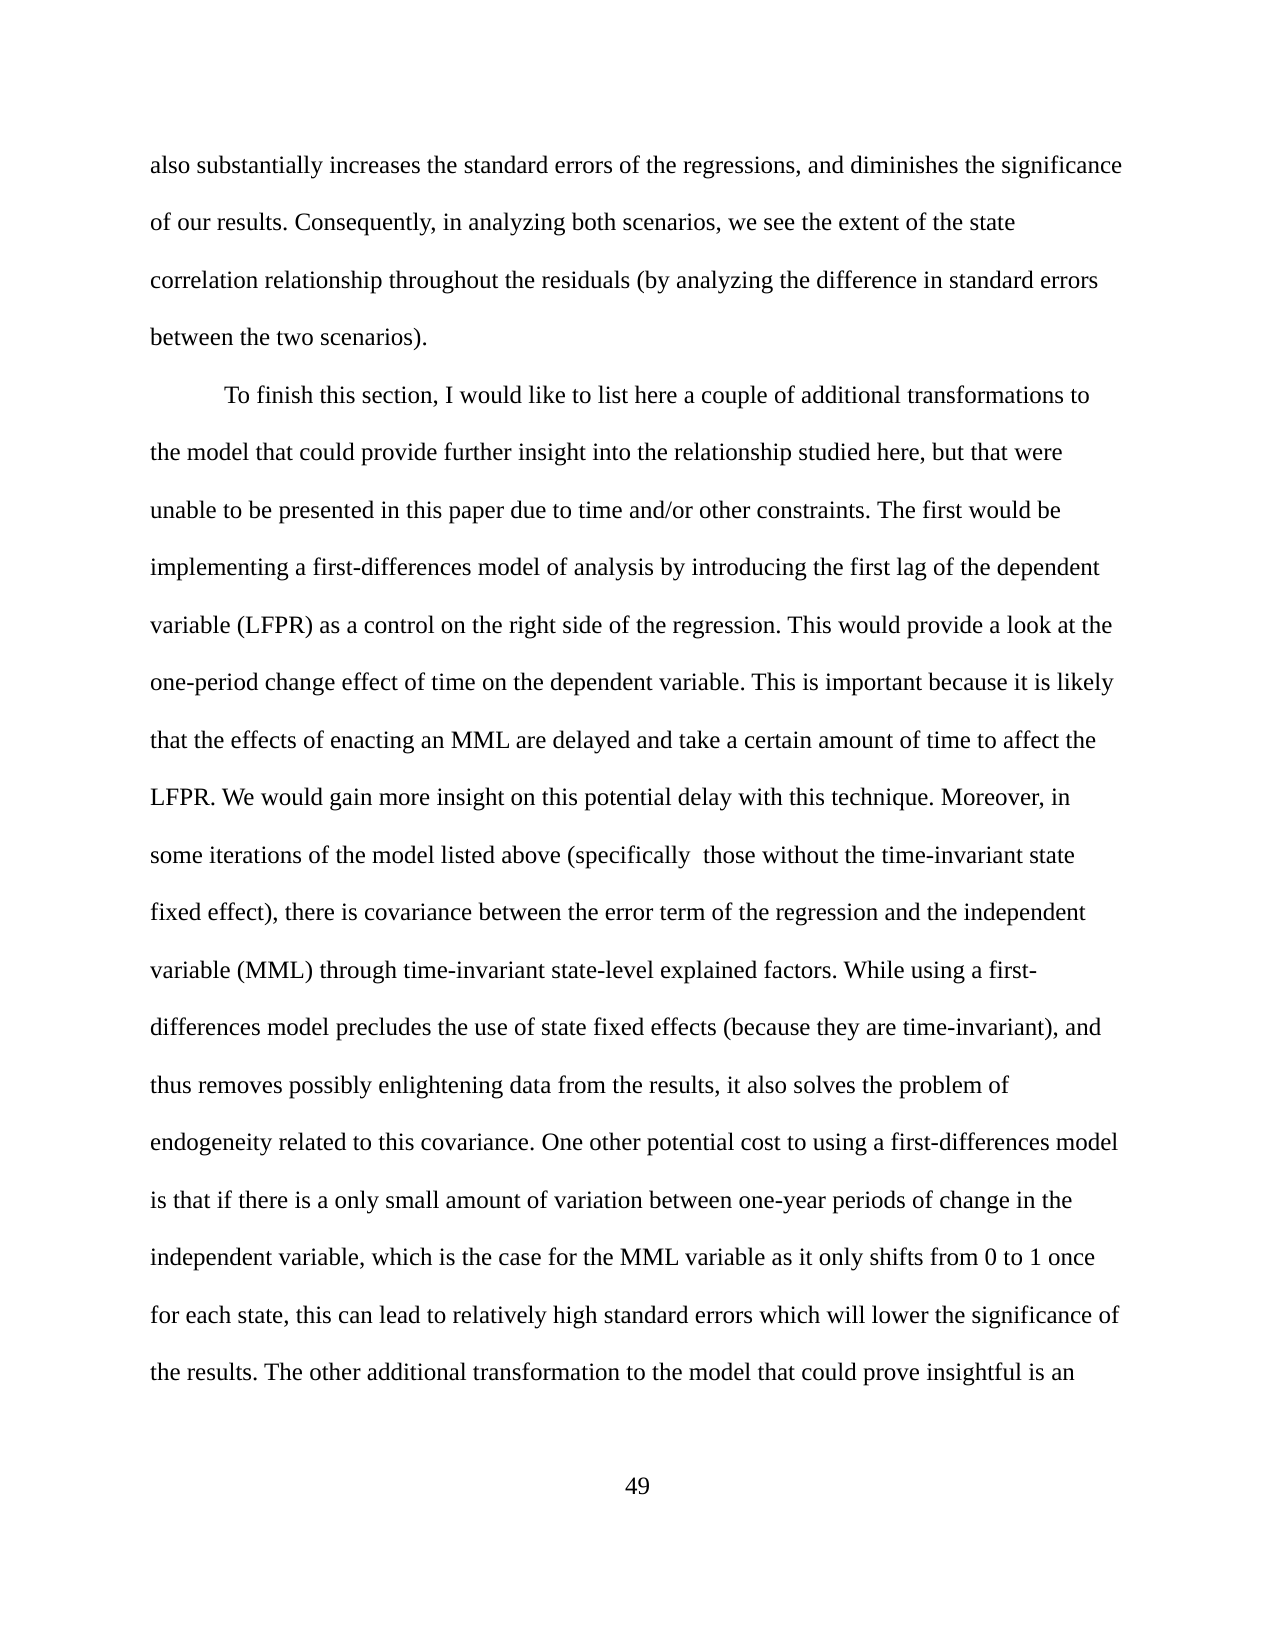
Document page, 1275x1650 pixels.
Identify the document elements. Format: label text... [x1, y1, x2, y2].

text also substantially increases the standard errors of the regressions, and diminishes the significance of our results. Consequently, in analyzing both scenarios, we see the extent of the state correlation relationship throughout the residuals (by analyzing the difference in standard errors between the two scenarios). [150, 150, 1125, 351]
text To finish this section, I would like to list here a couple of additional transformations to the model that could provide further insight into the relationship studied here, but that were unable to be presented in this paper due to time and/or other constraints. The first would be implementing a first-differences model of analysis by introducing the first lag of the dependent variable (LFPR) as a control on the right side of the regression. This would provide a look at the one-period change effect of time on the dependent variable. This is important because it is likely that the effects of enacting an MML are delayed and take a certain amount of time to affect the LFPR. We would gain more insight on this potential delay with this technique. Moreover, in some iterations of the model listed above (specifically those without the time-invariant state fixed effect), there is covariance between the error term of the regression and the independent variable (MML) through time-invariant state-level explained factors. While using a first-differences model precludes the use of state fixed effects (because they are time-invariant), and thus removes possibly enlightening data from the results, it also solves the problem of endogeneity related to this covariance. One other potential cost to using a first-differences model is that if there is a only small amount of variation between one-year periods of change in the independent variable, which is the case for the MML variable as it only shifts from 0 to 1 once for each state, this can lead to relatively high standard errors which will lower the significance of the results. The other additional transformation to the model that could prove insightful is an [150, 380, 1125, 1386]
